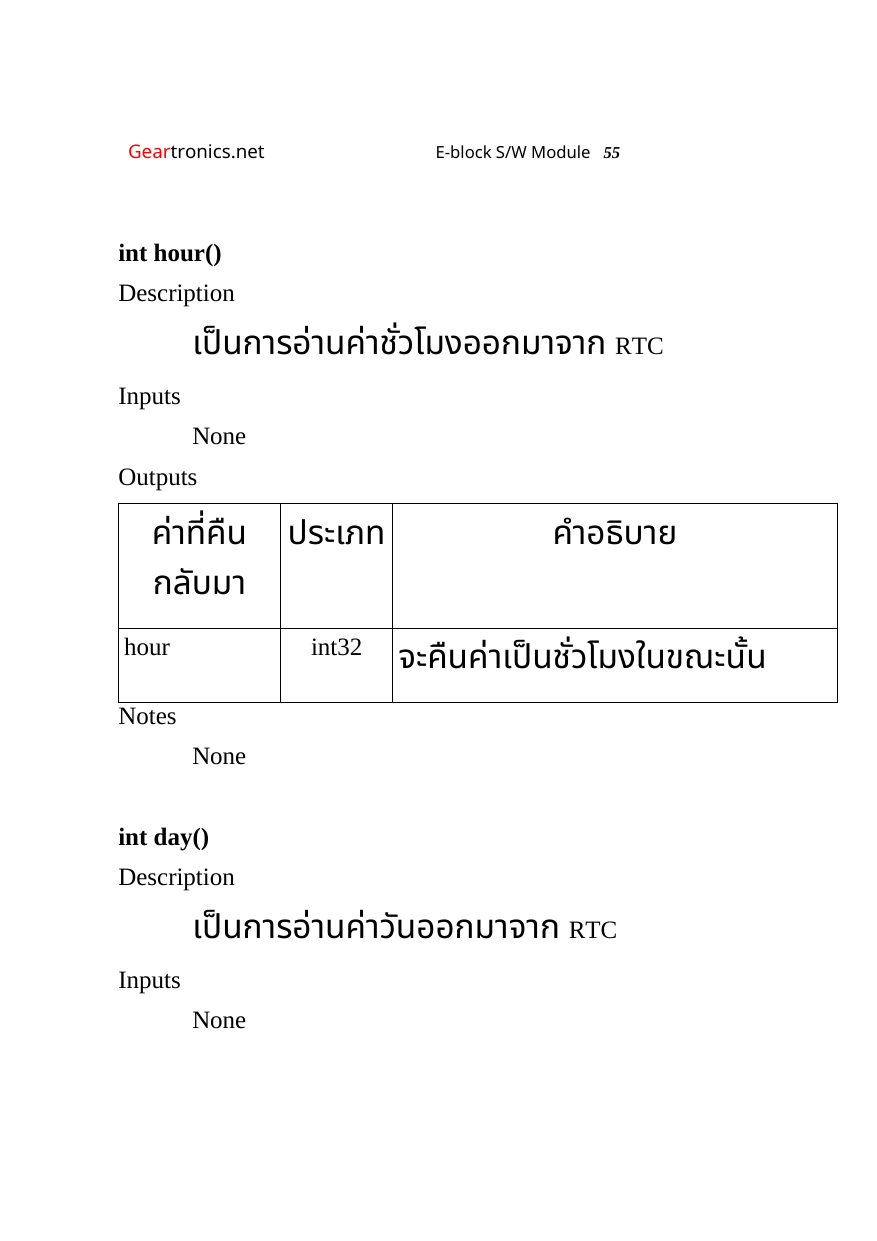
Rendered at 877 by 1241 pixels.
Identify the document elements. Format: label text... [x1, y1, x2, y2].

text เป็นการอ่านค่าวันออกมาจาก RTC [118, 903, 837, 954]
table_header ประเภท [281, 504, 392, 628]
text Description [118, 863, 837, 891]
text Inputs [118, 382, 837, 410]
text None [118, 742, 837, 770]
text int day() [118, 823, 837, 851]
text int hour() [118, 239, 837, 267]
table_cell hour [119, 629, 280, 702]
text Description [118, 279, 837, 307]
table_cell int32 [281, 629, 392, 702]
table_header คำอธิบาย [393, 504, 837, 628]
text Outputs [118, 463, 837, 490]
table_cell จะคืนค่าเป็นชั่วโมงในขณะนั้น [393, 629, 837, 702]
text Inputs [118, 966, 837, 994]
table_header ค่าที่คืนกลับมา [119, 504, 280, 628]
text Notes [118, 703, 837, 730]
text เป็นการอ่านค่าชั่วโมงออกมาจาก RTC [118, 319, 837, 370]
text None [118, 1006, 837, 1034]
text None [118, 422, 837, 450]
